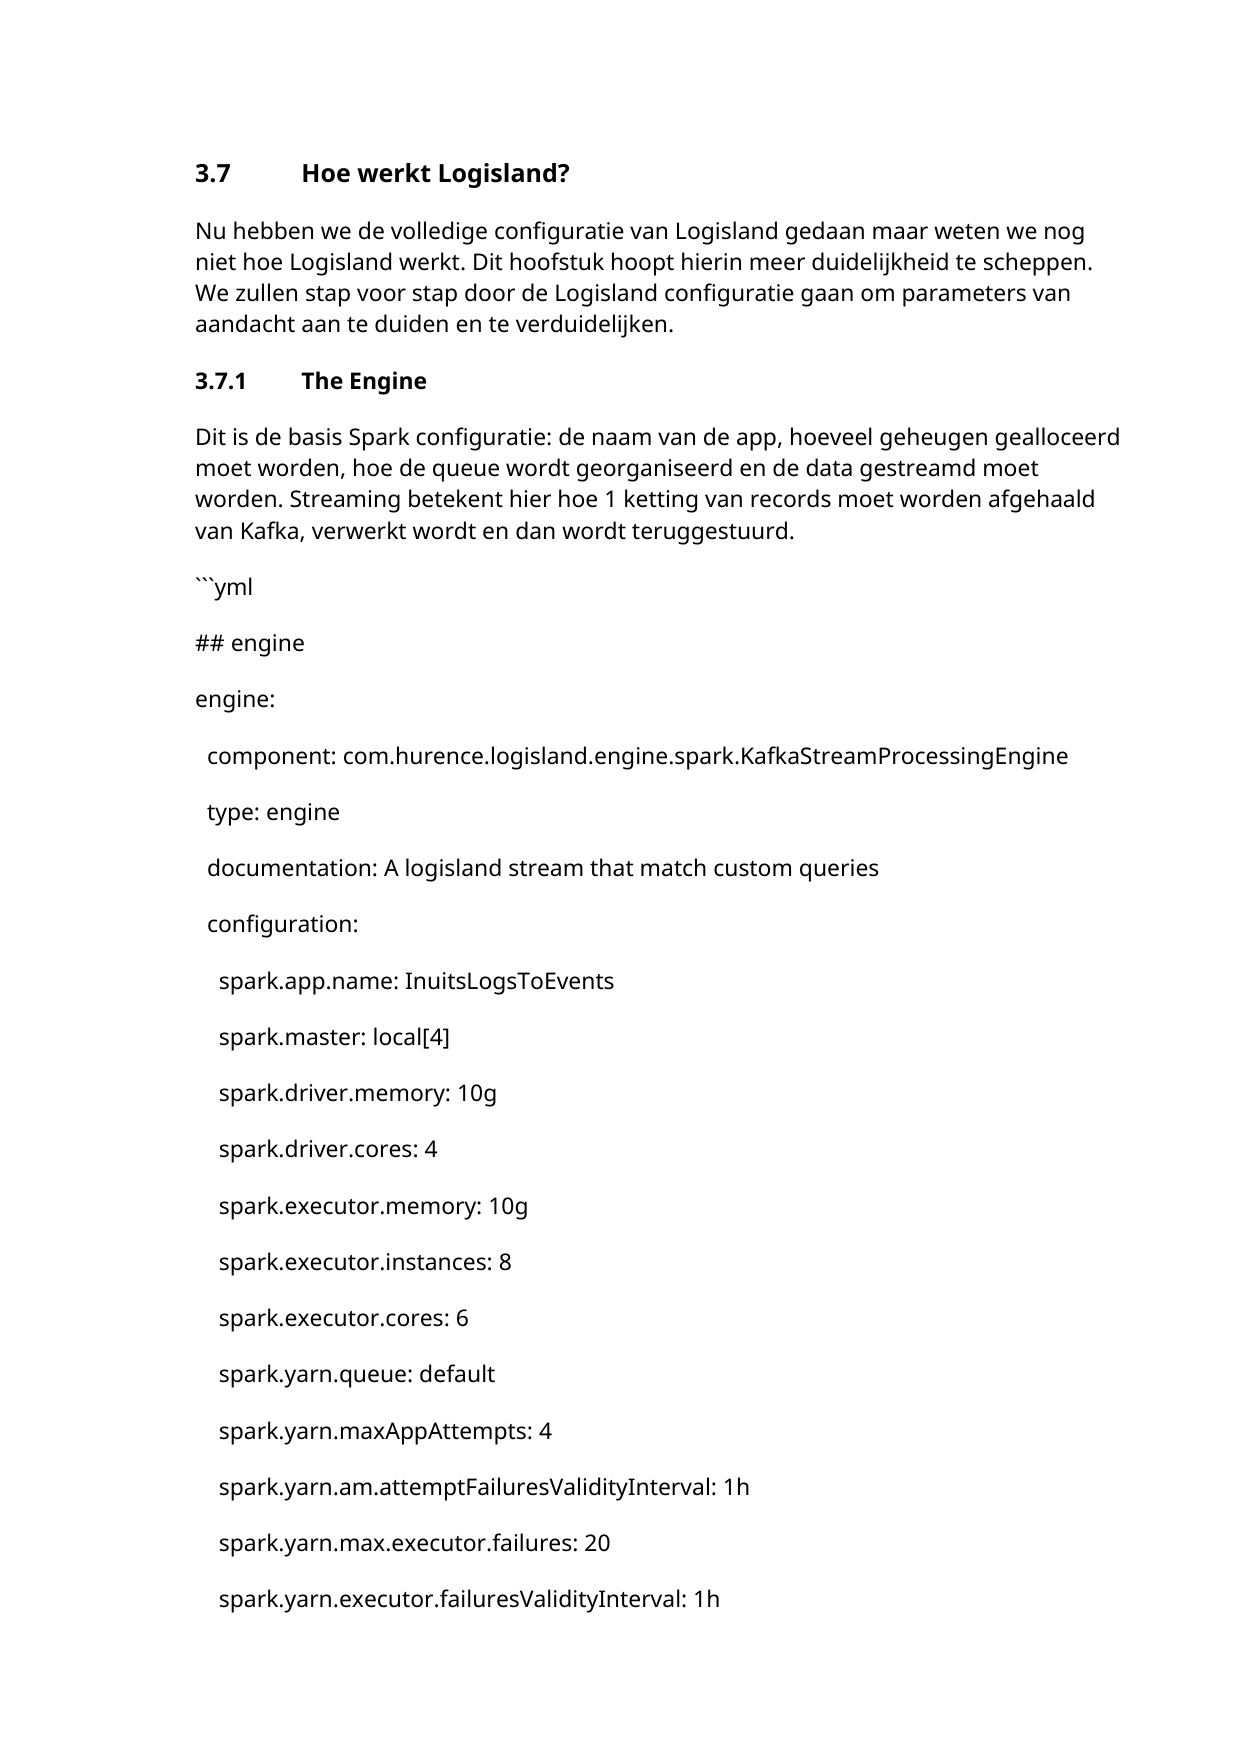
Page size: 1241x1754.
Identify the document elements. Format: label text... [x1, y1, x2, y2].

text Nu hebben we de volledige configuratie van Logisland gedaan maar weten we nog niet hoe Logisland werkt. Dit hoofstuk hoopt hierin meer duidelijkheid te scheppen. We zullen stap voor stap door de Logisland configuratie gaan om parameters van aandacht aan te duiden en te verduidelijken. [195, 215, 1122, 340]
text ```yml [195, 571, 1122, 602]
text documentation: A logisland stream that match custom queries [195, 852, 1122, 883]
text spark.driver.cores: 4 [195, 1133, 1122, 1165]
text spark.yarn.maxAppAttempts: 4 [195, 1415, 1122, 1446]
text spark.driver.memory: 10g [195, 1077, 1122, 1108]
text spark.master: local[4] [195, 1021, 1122, 1052]
text spark.yarn.am.attemptFailuresValidityInterval: 1h [195, 1471, 1122, 1502]
text configuration: [195, 908, 1122, 940]
text engine: [195, 683, 1122, 715]
text spark.app.name: InuitsLogsToEvents [195, 965, 1122, 996]
text spark.executor.cores: 6 [195, 1302, 1122, 1333]
text spark.executor.instances: 8 [195, 1246, 1122, 1277]
subtitle Hoe werkt Logisland? [195, 156, 1122, 190]
text ## engine [195, 627, 1122, 658]
text spark.yarn.executor.failuresValidityInterval: 1h [195, 1583, 1122, 1615]
text spark.yarn.queue: default [195, 1358, 1122, 1390]
text Dit is de basis Spark configuratie: de naam van de app, hoeveel geheugen gealloceerd moet worden, hoe de queue wordt georganiseerd en de data gestreamd moet worden. Streaming betekent hier hoe 1 ketting van records moet worden afgehaald van Kafka, verwerkt wordt en dan wordt teruggestuurd. [195, 421, 1122, 546]
text component: com.hurence.logisland.engine.spark.KafkaStreamProcessingEngine [195, 740, 1122, 771]
text spark.yarn.max.executor.failures: 20 [195, 1527, 1122, 1558]
subtitle The Engine [195, 365, 1122, 396]
text type: engine [195, 796, 1122, 827]
text spark.executor.memory: 10g [195, 1190, 1122, 1221]
